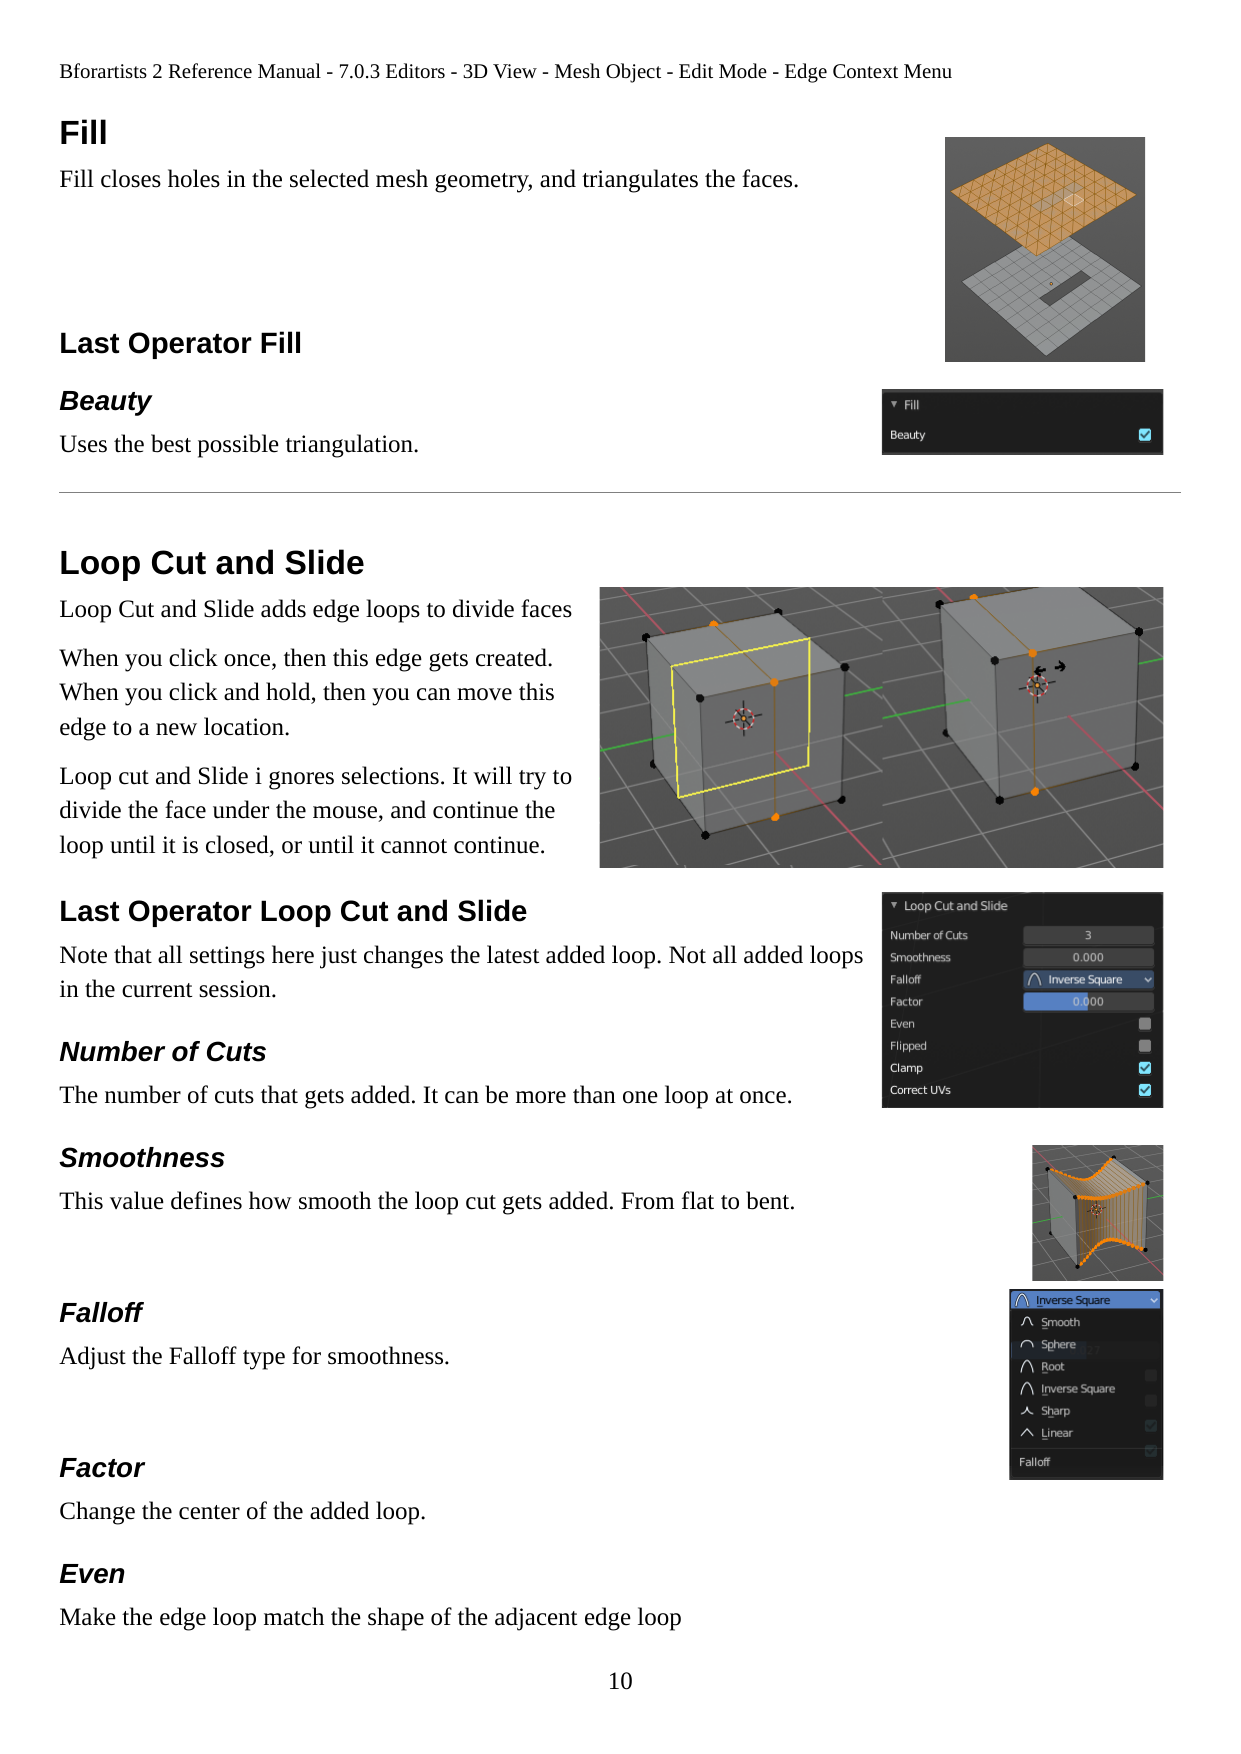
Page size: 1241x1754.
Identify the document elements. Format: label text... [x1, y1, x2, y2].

text Make the edge loop match the shape of the adjacent edge loop [59, 1602, 1181, 1631]
subtitle Smoothness [59, 1142, 1181, 1174]
text Uses the best possible triangulation. [59, 429, 1181, 457]
subtitle Loop Cut and Slide [59, 543, 1181, 581]
text This value defines how smooth the loop cut gets added. From flat to bent. [59, 1186, 1032, 1215]
text When you click once, then this edge gets created. When you click and hold, then you can move this edge to a new location. [59, 643, 599, 741]
subtitle Even [59, 1558, 1181, 1589]
subtitle Fill [59, 113, 1181, 151]
text Adjust the Falloff type for smoothness. [59, 1341, 1009, 1370]
picture [599, 587, 1164, 868]
picture [881, 389, 1164, 455]
text Fill closes holes in the selected mesh geometry, and triangulates the faces. [59, 164, 945, 192]
subtitle Number of Cuts [59, 1036, 881, 1068]
text Change the center of the added loop. [59, 1496, 1181, 1525]
picture [881, 892, 1164, 1108]
picture [945, 137, 1146, 362]
picture [1032, 1145, 1164, 1281]
text Loop cut and Slide i gnores selections. It will try to divide the face under the mouse, and continue the loop until it is closed, or until it cannot continue. [59, 761, 599, 859]
subtitle [1164, 1036, 1181, 1068]
subtitle [1146, 326, 1181, 359]
text The number of cuts that gets added. It can be more than one loop at once. [59, 1080, 1181, 1109]
subtitle Falloff [59, 1297, 1009, 1329]
picture [1009, 1289, 1164, 1480]
subtitle Last Operator Fill [59, 326, 945, 359]
subtitle Last Operator Loop Cut and Slide [59, 893, 881, 927]
text Note that all settings here just changes the latest added loop. Not all added loops in the current session. [59, 940, 881, 1003]
text Loop Cut and Slide adds edge loops to divide faces [59, 594, 599, 623]
subtitle Factor [59, 1452, 1181, 1484]
subtitle [1164, 1297, 1181, 1329]
subtitle Beauty [59, 384, 1181, 416]
